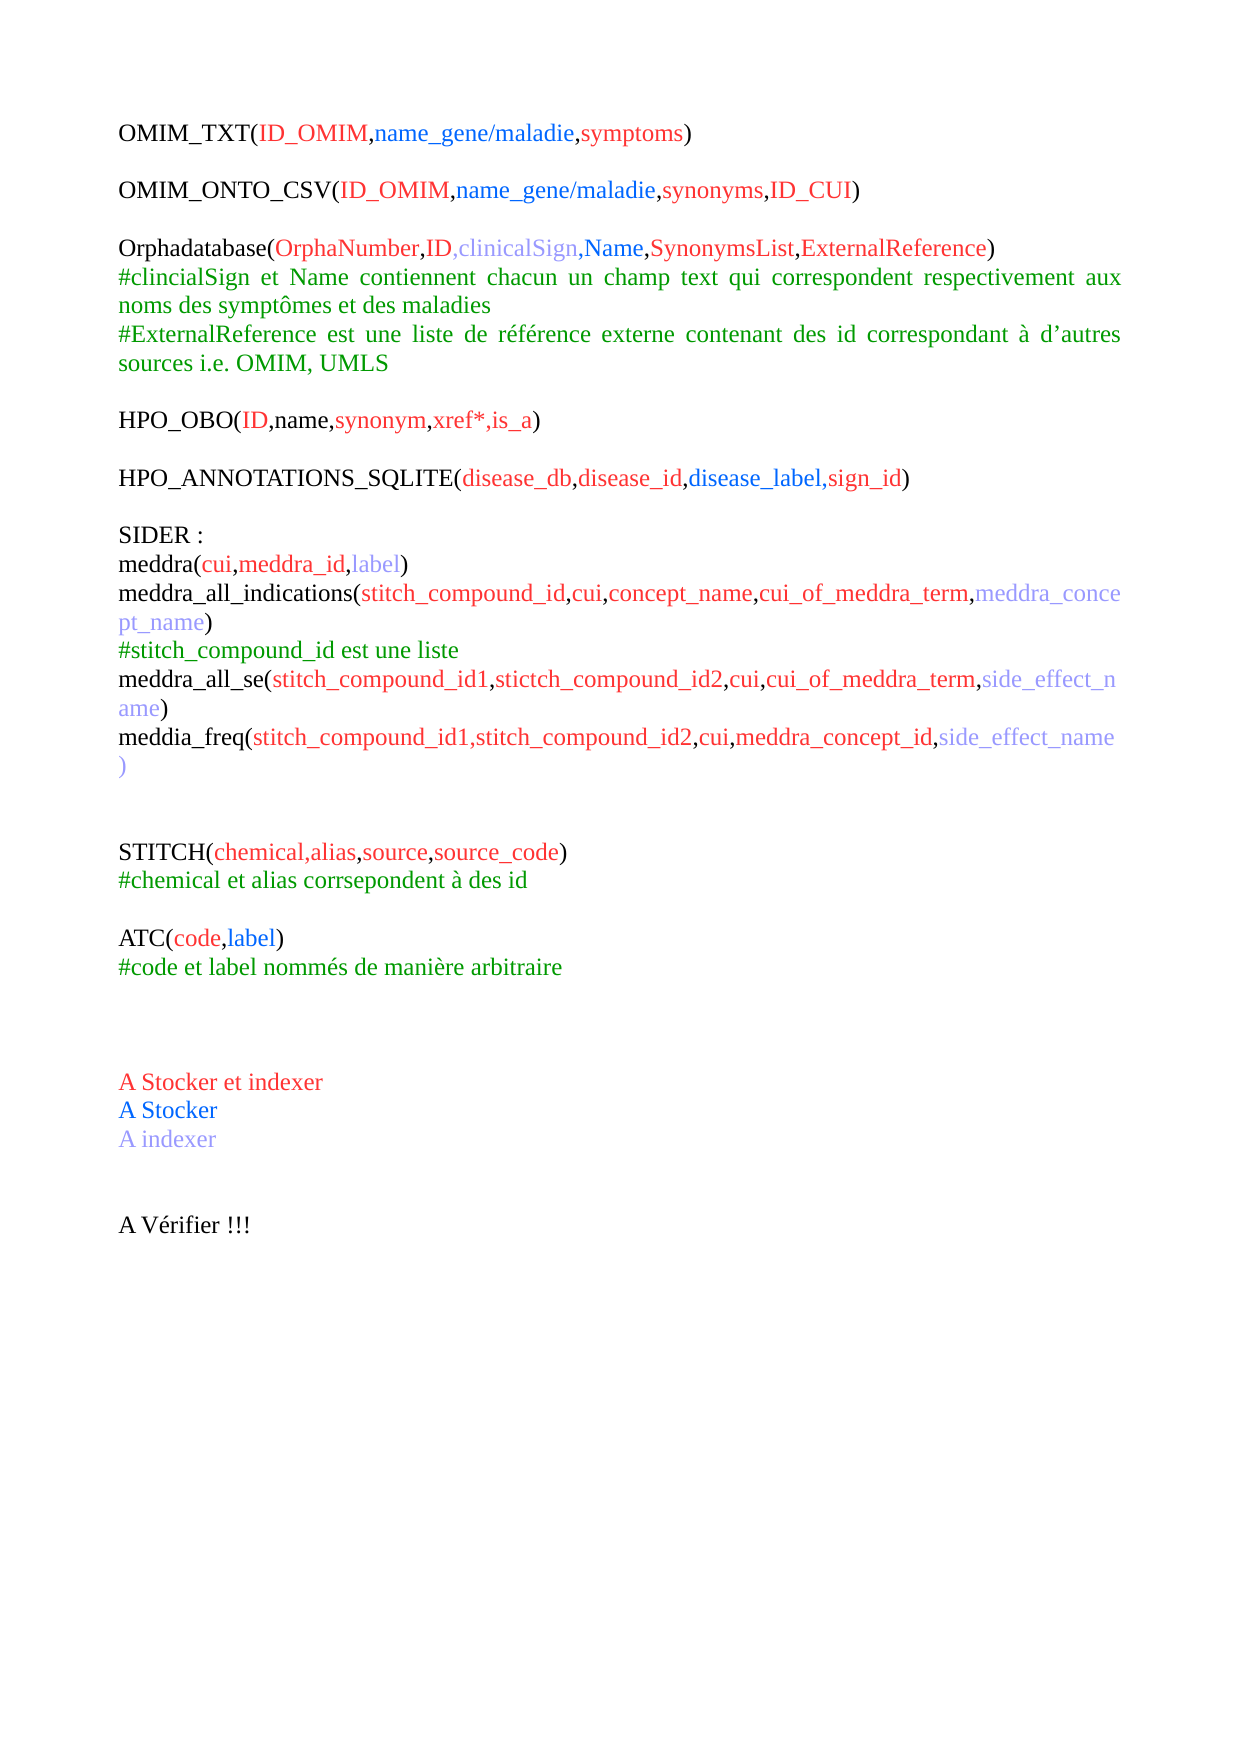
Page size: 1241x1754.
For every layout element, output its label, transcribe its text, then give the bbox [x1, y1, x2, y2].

text STITCH(chemical,alias,source,source_code) [118, 837, 1122, 866]
text meddra_all_indications(stitch_compound_id,cui,concept_name,cui_of_meddra_term,meddra_concept_name) [118, 578, 1122, 636]
text A Stocker et indexer [118, 1067, 1122, 1096]
text #clincialSign et Name contiennent chacun un champ text qui correspondent respectivement aux noms des symptômes et des maladies [118, 262, 1122, 319]
text #code et label nommés de manière arbitraire [118, 952, 1122, 981]
text HPO_ANNOTATIONS_SQLITE(disease_db,disease_id,disease_label,sign_id) [118, 463, 1122, 492]
text ATC(code,label) [118, 923, 1122, 952]
text meddra(cui,meddra_id,label) [118, 549, 1122, 578]
text #ExternalReference est une liste de référence externe contenant des id correspondant à d’autres sources i.e. OMIM, UMLS [118, 319, 1122, 377]
text meddra_all_se(stitch_compound_id1,stictch_compound_id2,cui,cui_of_meddra_term,side_effect_name) [118, 664, 1122, 722]
text SIDER : [118, 521, 1122, 549]
text meddia_freq(stitch_compound_id1,stitch_compound_id2,cui,meddra_concept_id,side_effect_name) [118, 722, 1122, 779]
text A Stocker [118, 1096, 1122, 1124]
text HPO_OBO(ID,name,synonym,xref*,is_a) [118, 406, 1122, 434]
text A Vérifier !!! [118, 1211, 1122, 1239]
text #chemical et alias corrsepondent à des id [118, 866, 1122, 894]
text OMIM_ONTO_CSV(ID_OMIM,name_gene/maladie,synonyms,ID_CUI) [118, 176, 1122, 204]
text A indexer [118, 1124, 1122, 1153]
text Orphadatabase(OrphaNumber,ID,clinicalSign,Name,SynonymsList,ExternalReference) [118, 233, 1122, 262]
text #stitch_compound_id est une liste [118, 636, 1122, 664]
text OMIM_TXT(ID_OMIM,name_gene/maladie,symptoms) [118, 118, 1122, 147]
